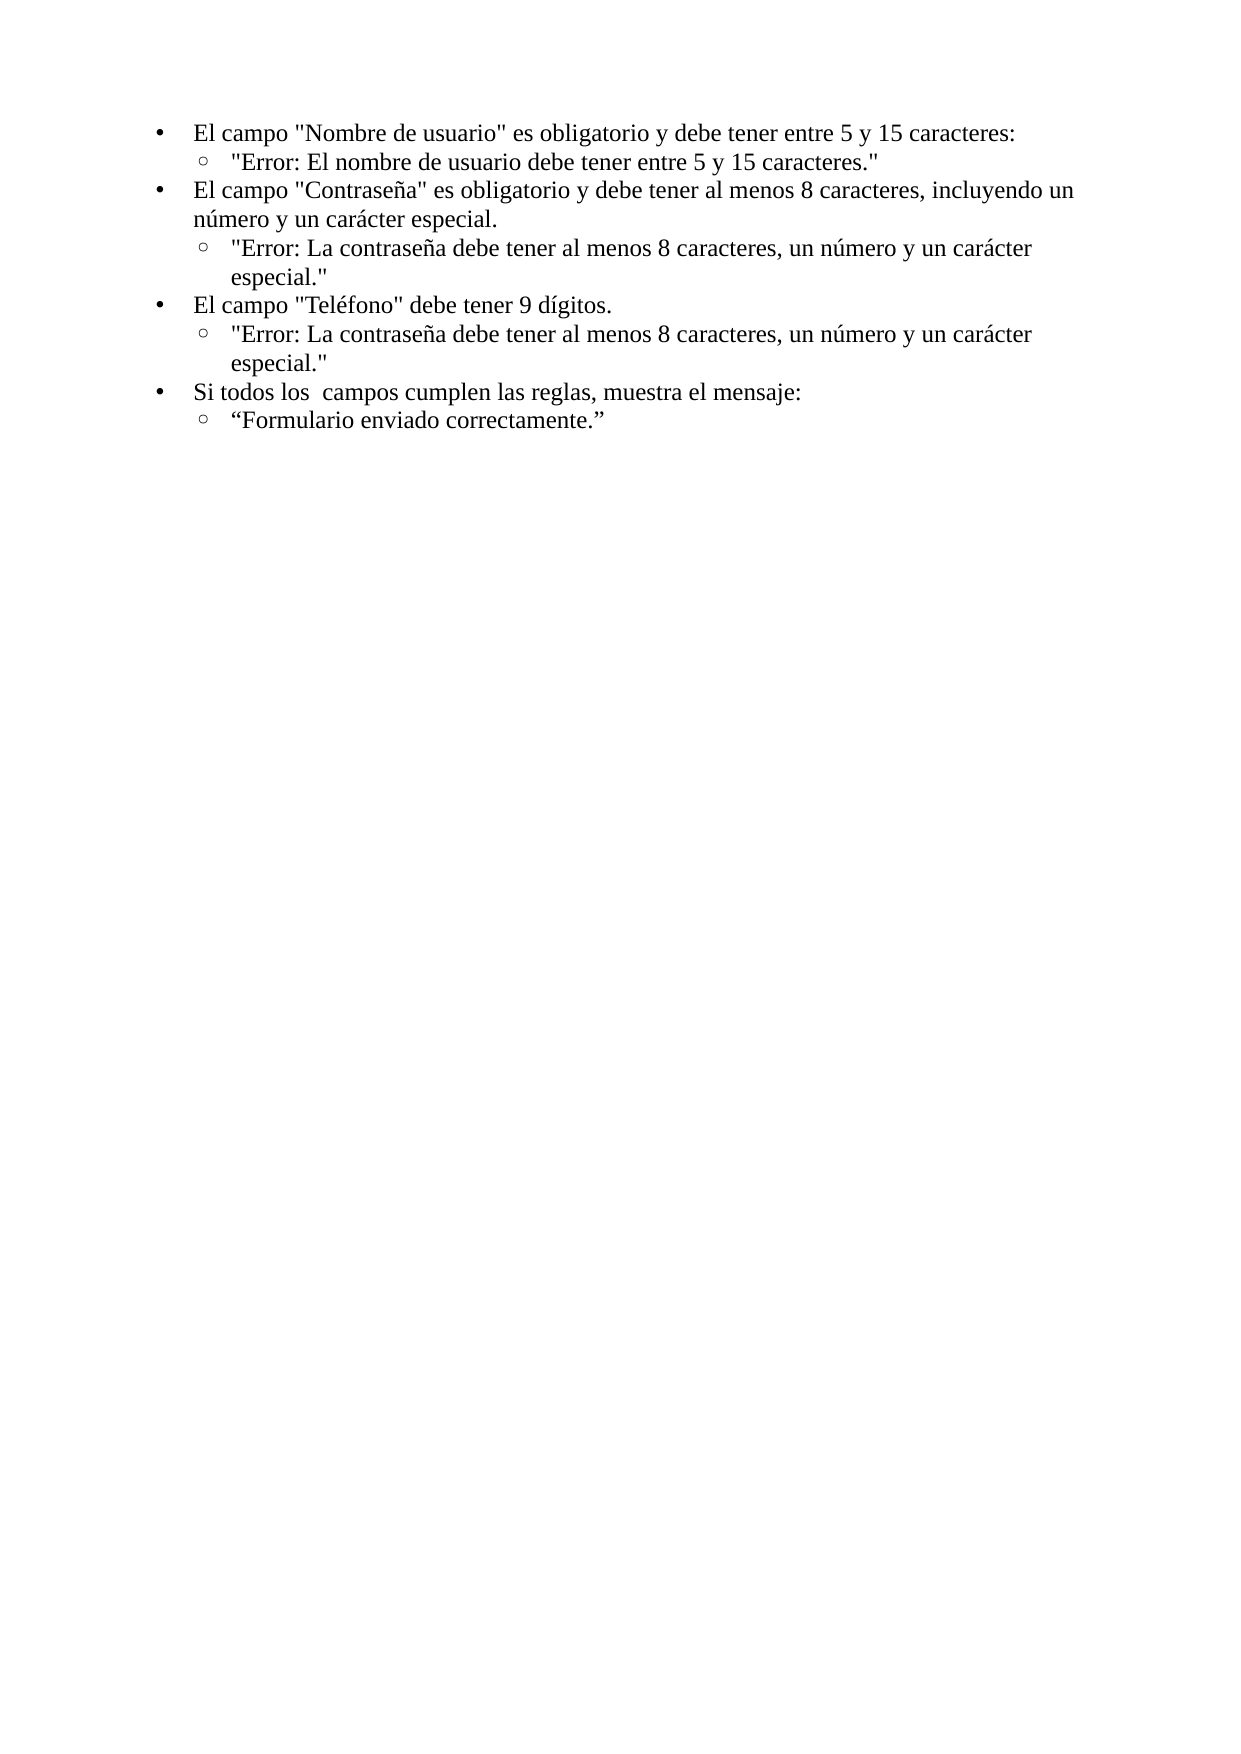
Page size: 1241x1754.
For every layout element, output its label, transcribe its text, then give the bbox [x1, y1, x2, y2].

list Si todos los campos cumplen las reglas, muestra el mensaje: [156, 377, 1122, 406]
list "Error: La contraseña debe tener al menos 8 caracteres, un número y un carácter especial." [193, 319, 1122, 377]
list El campo "Teléfono" debe tener 9 dígitos. [156, 291, 1122, 319]
list El campo "Contraseña" es obligatorio y debe tener al menos 8 caracteres, incluyendo un número y un carácter especial. [156, 176, 1122, 233]
list "Error: La contraseña debe tener al menos 8 caracteres, un número y un carácter especial." [193, 233, 1122, 291]
list El campo "Nombre de usuario" es obligatorio y debe tener entre 5 y 15 caracteres: [156, 118, 1122, 147]
list "Error: El nombre de usuario debe tener entre 5 y 15 caracteres." [193, 147, 1122, 176]
list “Formulario enviado correctamente.” [193, 406, 1122, 434]
